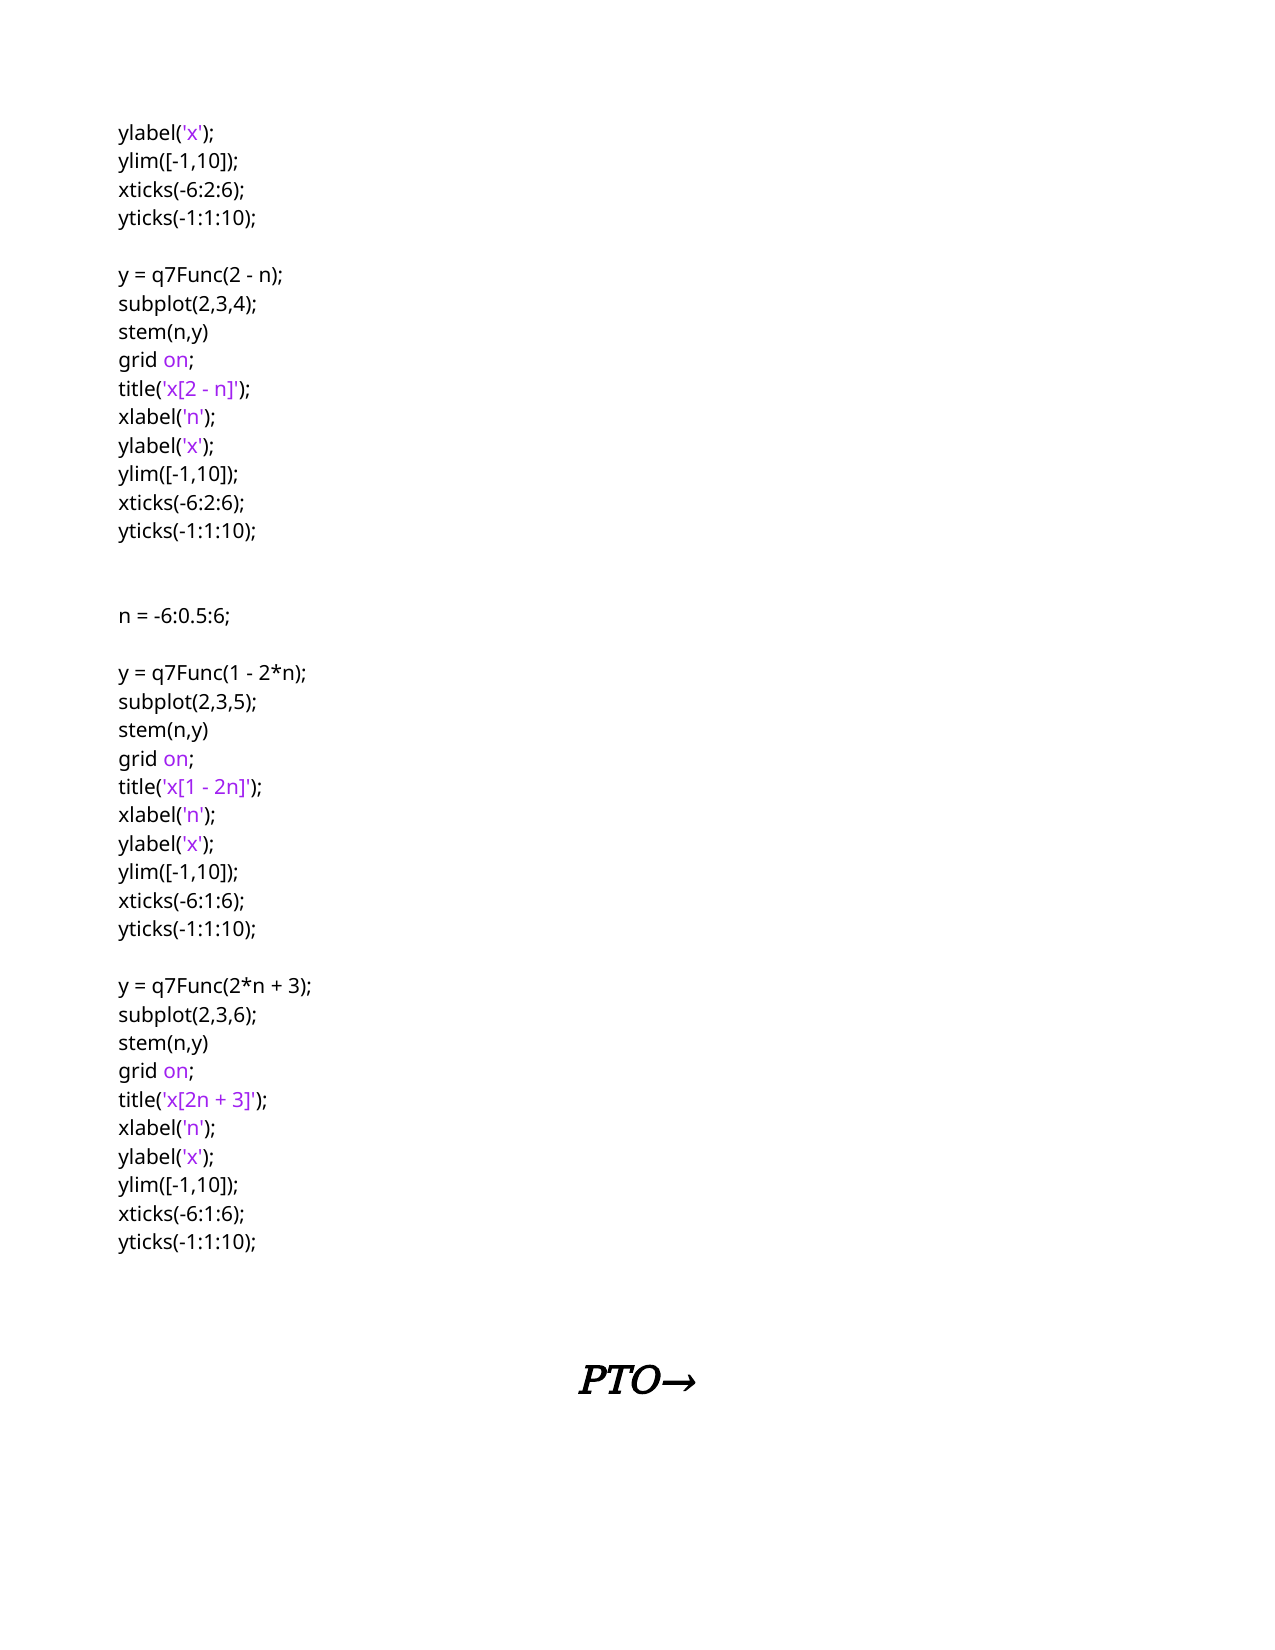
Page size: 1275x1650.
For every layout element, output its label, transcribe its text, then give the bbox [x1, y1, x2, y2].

text xticks(-6:2:6); [118, 488, 1157, 516]
text xticks(-6:1:6); [118, 886, 1157, 914]
text xticks(-6:1:6); [118, 1199, 1157, 1227]
text xlabel('n'); [118, 1113, 1157, 1142]
text y = q7Func(1 - 2*n); [118, 658, 1157, 687]
text subplot(2,3,6); [118, 1000, 1157, 1028]
text title('x[2n + 3]'); [118, 1085, 1157, 1113]
text grid on; [118, 744, 1157, 772]
text ylim([-1,10]); [118, 459, 1157, 488]
text xlabel('n'); [118, 402, 1157, 431]
text ylabel('x'); [118, 829, 1157, 857]
text ylabel('x'); [118, 431, 1157, 459]
text xticks(-6:2:6); [118, 175, 1157, 203]
text title('x[2 - n]'); [118, 374, 1157, 402]
text subplot(2,3,4); [118, 289, 1157, 317]
text title('x[1 - 2n]'); [118, 772, 1157, 801]
text stem(n,y) [118, 1028, 1157, 1057]
text n = -6:0.5:6; [118, 602, 1157, 630]
text y = q7Func(2*n + 3); [118, 971, 1157, 1000]
text ylabel('x'); [118, 118, 1157, 147]
text yticks(-1:1:10); [118, 1227, 1157, 1256]
text yticks(-1:1:10); [118, 914, 1157, 943]
text ylabel('x'); [118, 1142, 1157, 1170]
text xlabel('n'); [118, 801, 1157, 829]
text grid on; [118, 1057, 1157, 1085]
text PTO→ [118, 1356, 1157, 1401]
text stem(n,y) [118, 317, 1157, 346]
text grid on; [118, 346, 1157, 374]
text subplot(2,3,5); [118, 687, 1157, 715]
text ylim([-1,10]); [118, 1170, 1157, 1199]
text yticks(-1:1:10); [118, 203, 1157, 232]
text ylim([-1,10]); [118, 147, 1157, 175]
text stem(n,y) [118, 715, 1157, 744]
text yticks(-1:1:10); [118, 516, 1157, 545]
text y = q7Func(2 - n); [118, 260, 1157, 289]
text ylim([-1,10]); [118, 857, 1157, 886]
